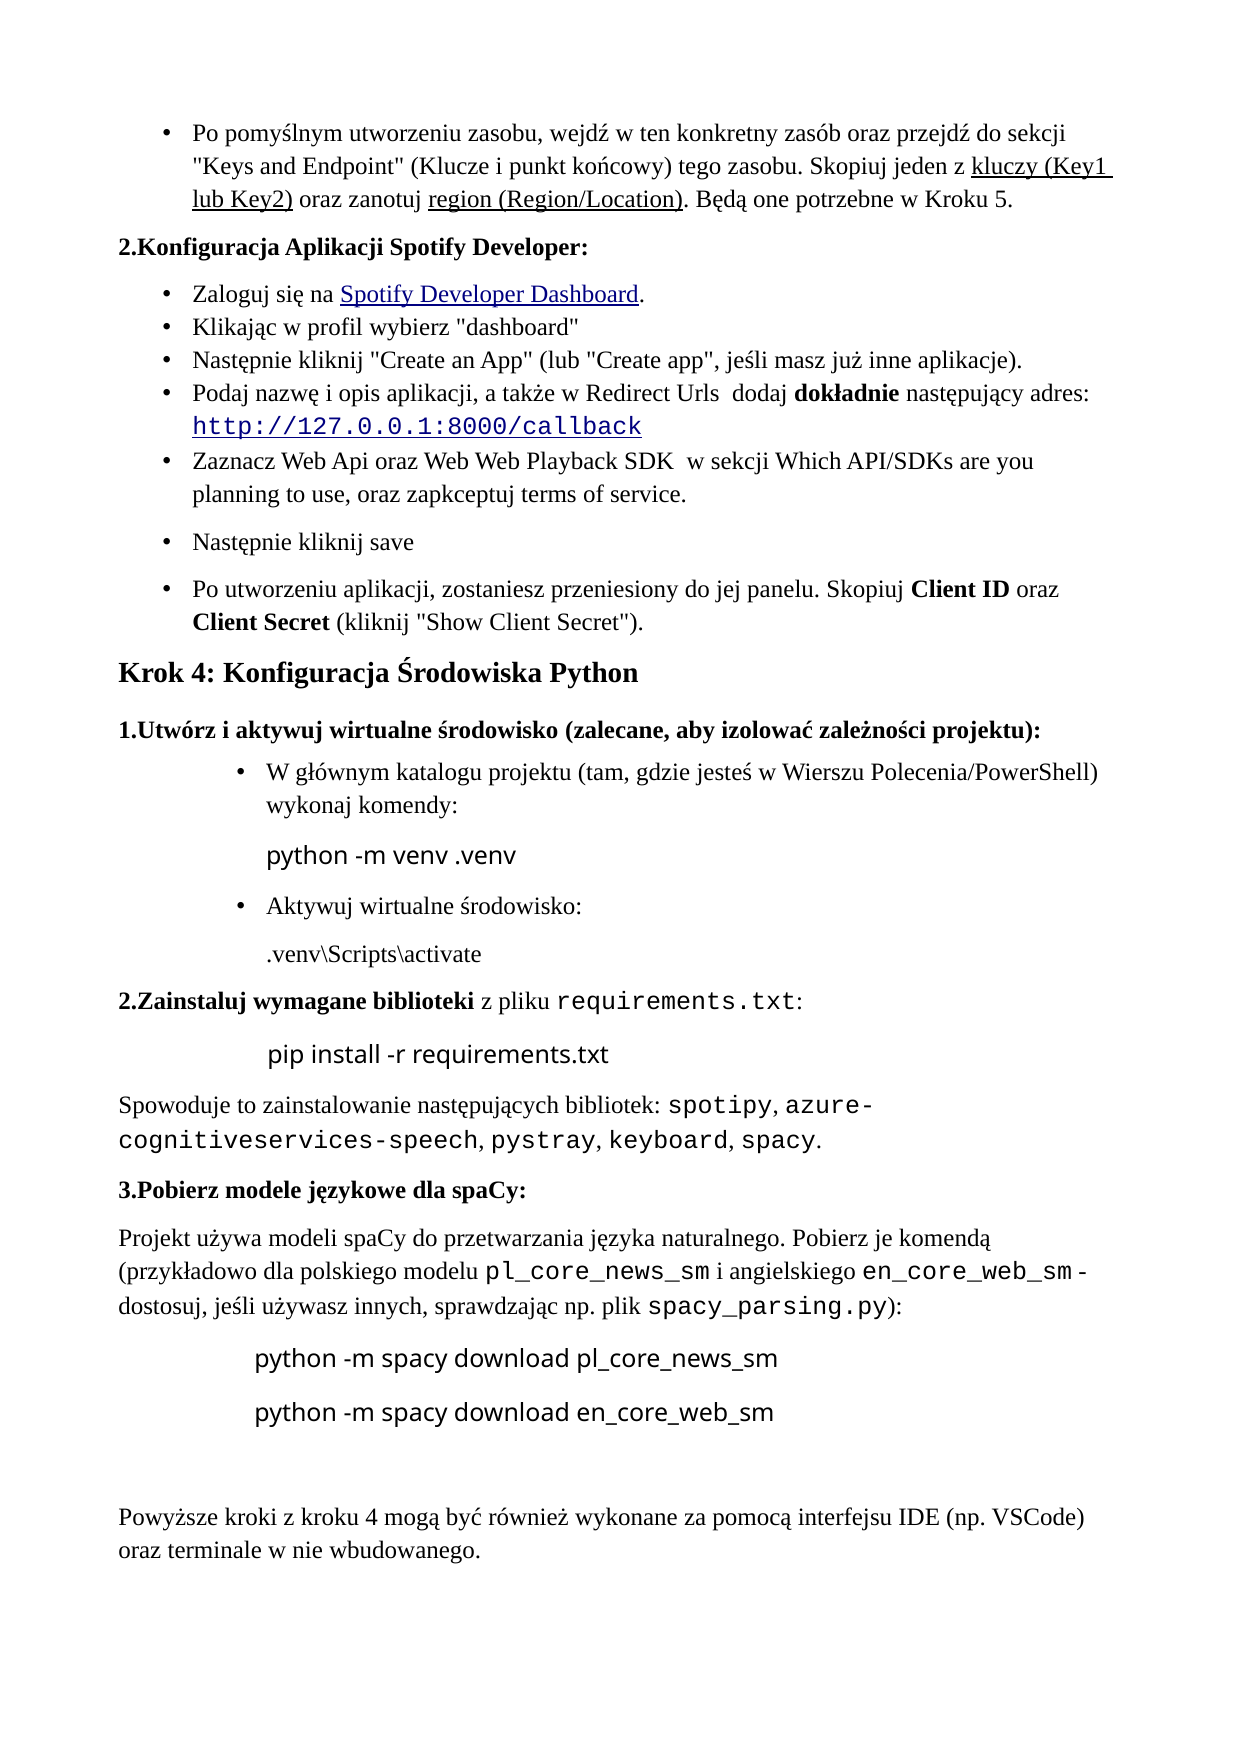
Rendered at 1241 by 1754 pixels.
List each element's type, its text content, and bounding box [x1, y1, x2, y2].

text Spowoduje to zainstalowanie następujących bibliotek: spotipy, azure-cognitiveservices-speech, pystray, keyboard, spacy. [118, 1090, 1122, 1156]
text pip install -r requirements.txt [118, 1036, 1122, 1070]
list Aktywuj wirtualne środowisko: [236, 891, 1122, 920]
list Po utworzeniu aplikacji, zostaniesz przeniesiony do jej panelu. Skopiuj Client ID oraz Client Secret (kliknij "Show Client Secret"). [162, 574, 1122, 636]
subtitle Krok 4: Konfiguracja Środowiska Python 🐍 [118, 655, 1122, 688]
list Następnie kliknij "Create an App" (lub "Create app", jeśli masz już inne aplikacje). [162, 345, 1122, 374]
text python -m spacy download pl_core_news_sm [118, 1341, 1122, 1375]
list Zaloguj się na Spotify Developer Dashboard. [162, 279, 1122, 308]
text 2.Zainstaluj wymagane biblioteki z pliku requirements.txt: [118, 986, 1122, 1017]
list Klikając w profil wybierz "dashboard" [162, 312, 1122, 341]
list Po pomyślnym utworzeniu zasobu, wejdź w ten konkretny zasób oraz przejdź do sekcji "Keys and Endpoint" (Klucze i punkt końcowy) tego zasobu. Skopiuj jeden z kluczy (Key1 lub Key2) oraz zanotuj region (Region/Location). Będą one potrzebne w Kroku 5. [162, 118, 1122, 213]
text python -m spacy download en_core_web_sm [118, 1394, 1122, 1429]
list Następnie kliknij save [162, 527, 1122, 555]
text Projekt używa modeli spaCy do przetwarzania języka naturalnego. Pobierz je komendą (przykładowo dla polskiego modelu pl_core_news_sm i angielskiego en_core_web_sm - dostosuj, jeśli używasz innych, sprawdzając np. plik spacy_parsing.py): [118, 1223, 1122, 1322]
list .venv\Scripts\activate [236, 939, 1122, 967]
text Powyższe kroki z kroku 4 mogą być również wykonane za pomocą interfejsu IDE (np. VSCode) oraz terminale w nie wbudowanego. [118, 1502, 1122, 1564]
list W głównym katalogu projektu (tam, gdzie jesteś w Wierszu Polecenia/PowerShell) wykonaj komendy: [236, 757, 1122, 818]
list Zaznacz Web Api oraz Web Web Playback SDK w sekcji Which API/SDKs are you planning to use, oraz zapkceptuj terms of service. [162, 446, 1122, 508]
text 2.Konfiguracja Aplikacji Spotify Developer: [118, 232, 1122, 261]
list Podaj nazwę i opis aplikacji, a także w Redirect Urls dodaj dokładnie następujący adres: http://127.0.0.1:8000/callback [162, 378, 1122, 442]
text 3.Pobierz modele językowe dla spaCy: [118, 1175, 1122, 1204]
list python -m venv .venv [236, 837, 1122, 871]
subtitle 1.Utwórz i aktywuj wirtualne środowisko (zalecane, aby izolować zależności projektu): [118, 715, 1122, 744]
